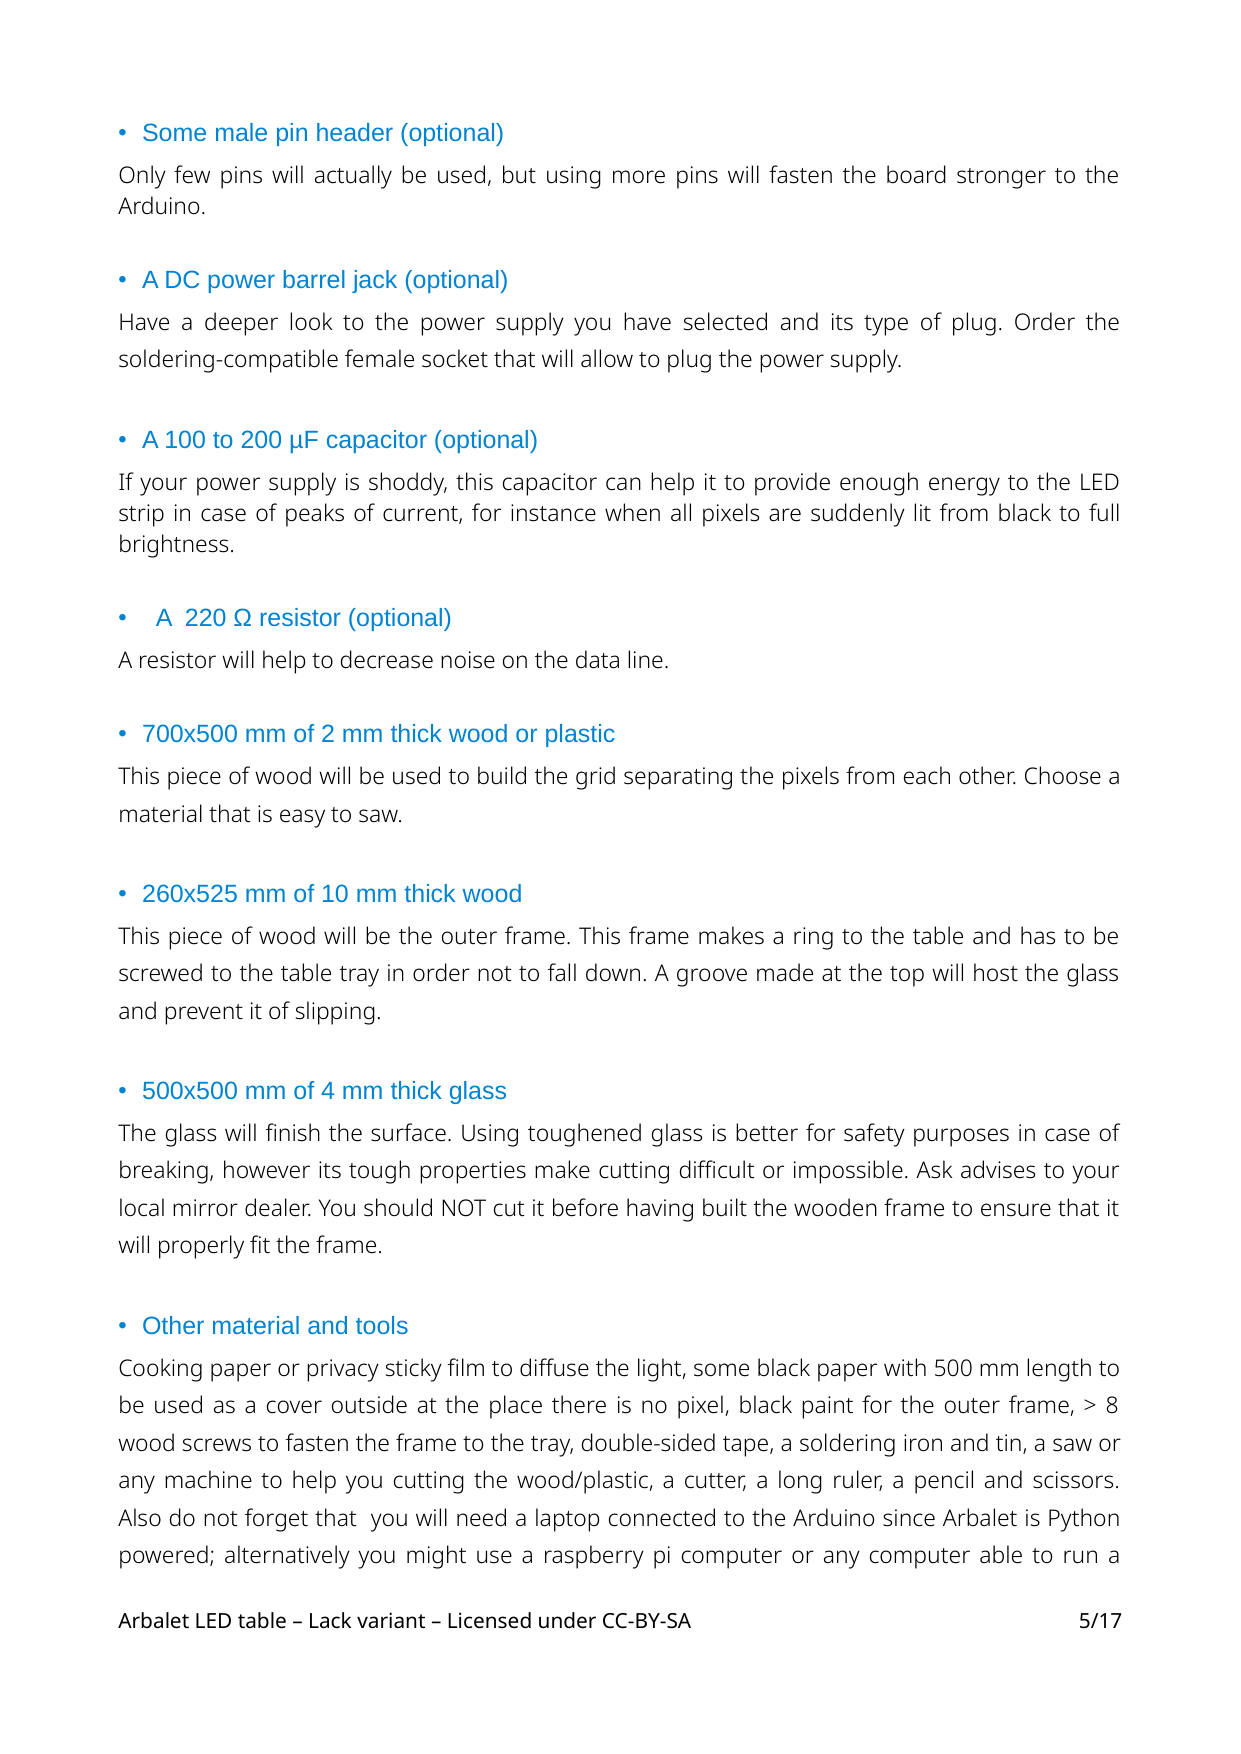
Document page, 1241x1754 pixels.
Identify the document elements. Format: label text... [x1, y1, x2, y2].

subtitle 700x500 mm of 2 mm thick wood or plastic [118, 719, 1122, 748]
text Only few pins will actually be used, but using more pins will fasten the board stronger to the Arduino. [118, 159, 1122, 221]
text This piece of wood will be the outer frame. This frame makes a ring to the table and has to be screwed to the table tray in order not to fall down. A groove made at the top will host the glass and prevent it of slipping. [118, 920, 1122, 1026]
subtitle A 220 Ω resistor (optional) [118, 603, 1122, 632]
subtitle 500x500 mm of 4 mm thick glass [118, 1076, 1122, 1105]
subtitle Other material and tools [118, 1311, 1122, 1340]
text Cooking paper or privacy sticky film to diffuse the light, some black paper with 500 mm length to be used as a cover outside at the place there is no pixel, black paint for the outer frame, > 8 wood screws to fasten the frame to the tray, double-sided tape, a soldering iron and tin, a saw or any machine to help you cutting the wood/plastic, a cutter, a long ruler, a pencil and scissors. Also do not forget that you will need a laptop connected to the Arduino since Arbalet is Python powered; alternatively you might use a raspberry pi computer or any computer able to run a [118, 1352, 1122, 1570]
subtitle Some male pin header (optional) [118, 118, 1122, 147]
subtitle A DC power barrel jack (optional) [118, 265, 1122, 294]
text The glass will finish the surface. Using toughened glass is better for safety purposes in case of breaking, however its tough properties make cutting difficult or impossible. Ask advises to your local mirror dealer. You should NOT cut it before having built the wooden frame to ensure that it will properly fit the frame. [118, 1117, 1122, 1261]
text This piece of wood will be used to build the grid separating the pixels from each other. Choose a material that is easy to saw. [118, 760, 1122, 829]
text Have a deeper look to the power supply you have selected and its type of plug. Order the soldering-compatible female socket that will allow to plug the power supply. [118, 306, 1122, 375]
subtitle 260x525 mm of 10 mm thick wood [118, 879, 1122, 908]
text A resistor will help to decrease noise on the data line. [118, 644, 1122, 675]
subtitle A 100 to 200 µF capacitor (optional) [118, 425, 1122, 454]
text If your power supply is shoddy, this capacitor can help it to provide enough energy to the LED strip in case of peaks of current, for instance when all pixels are suddenly lit from black to full brightness. [118, 466, 1122, 559]
